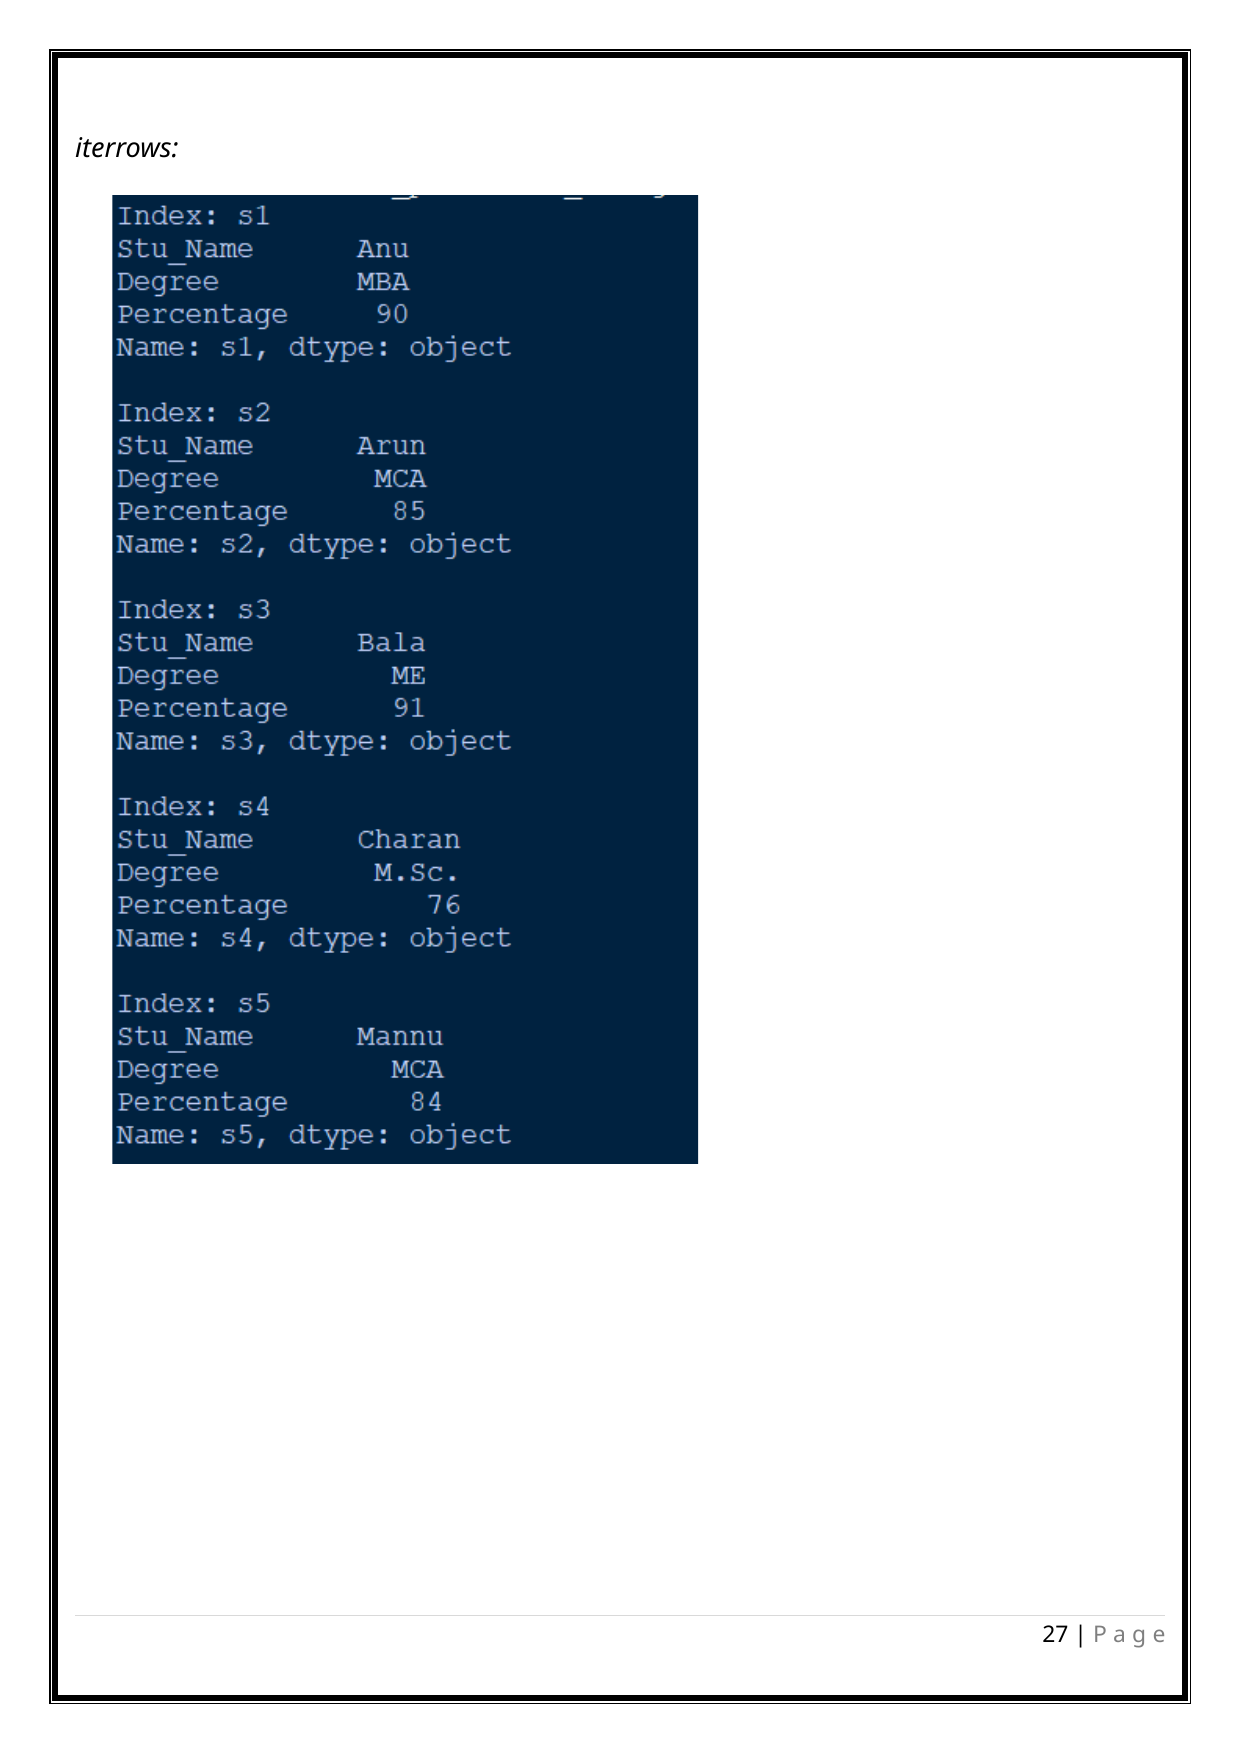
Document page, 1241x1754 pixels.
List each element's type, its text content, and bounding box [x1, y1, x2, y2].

picture [112, 195, 699, 1164]
text iterrows: [75, 128, 1165, 165]
